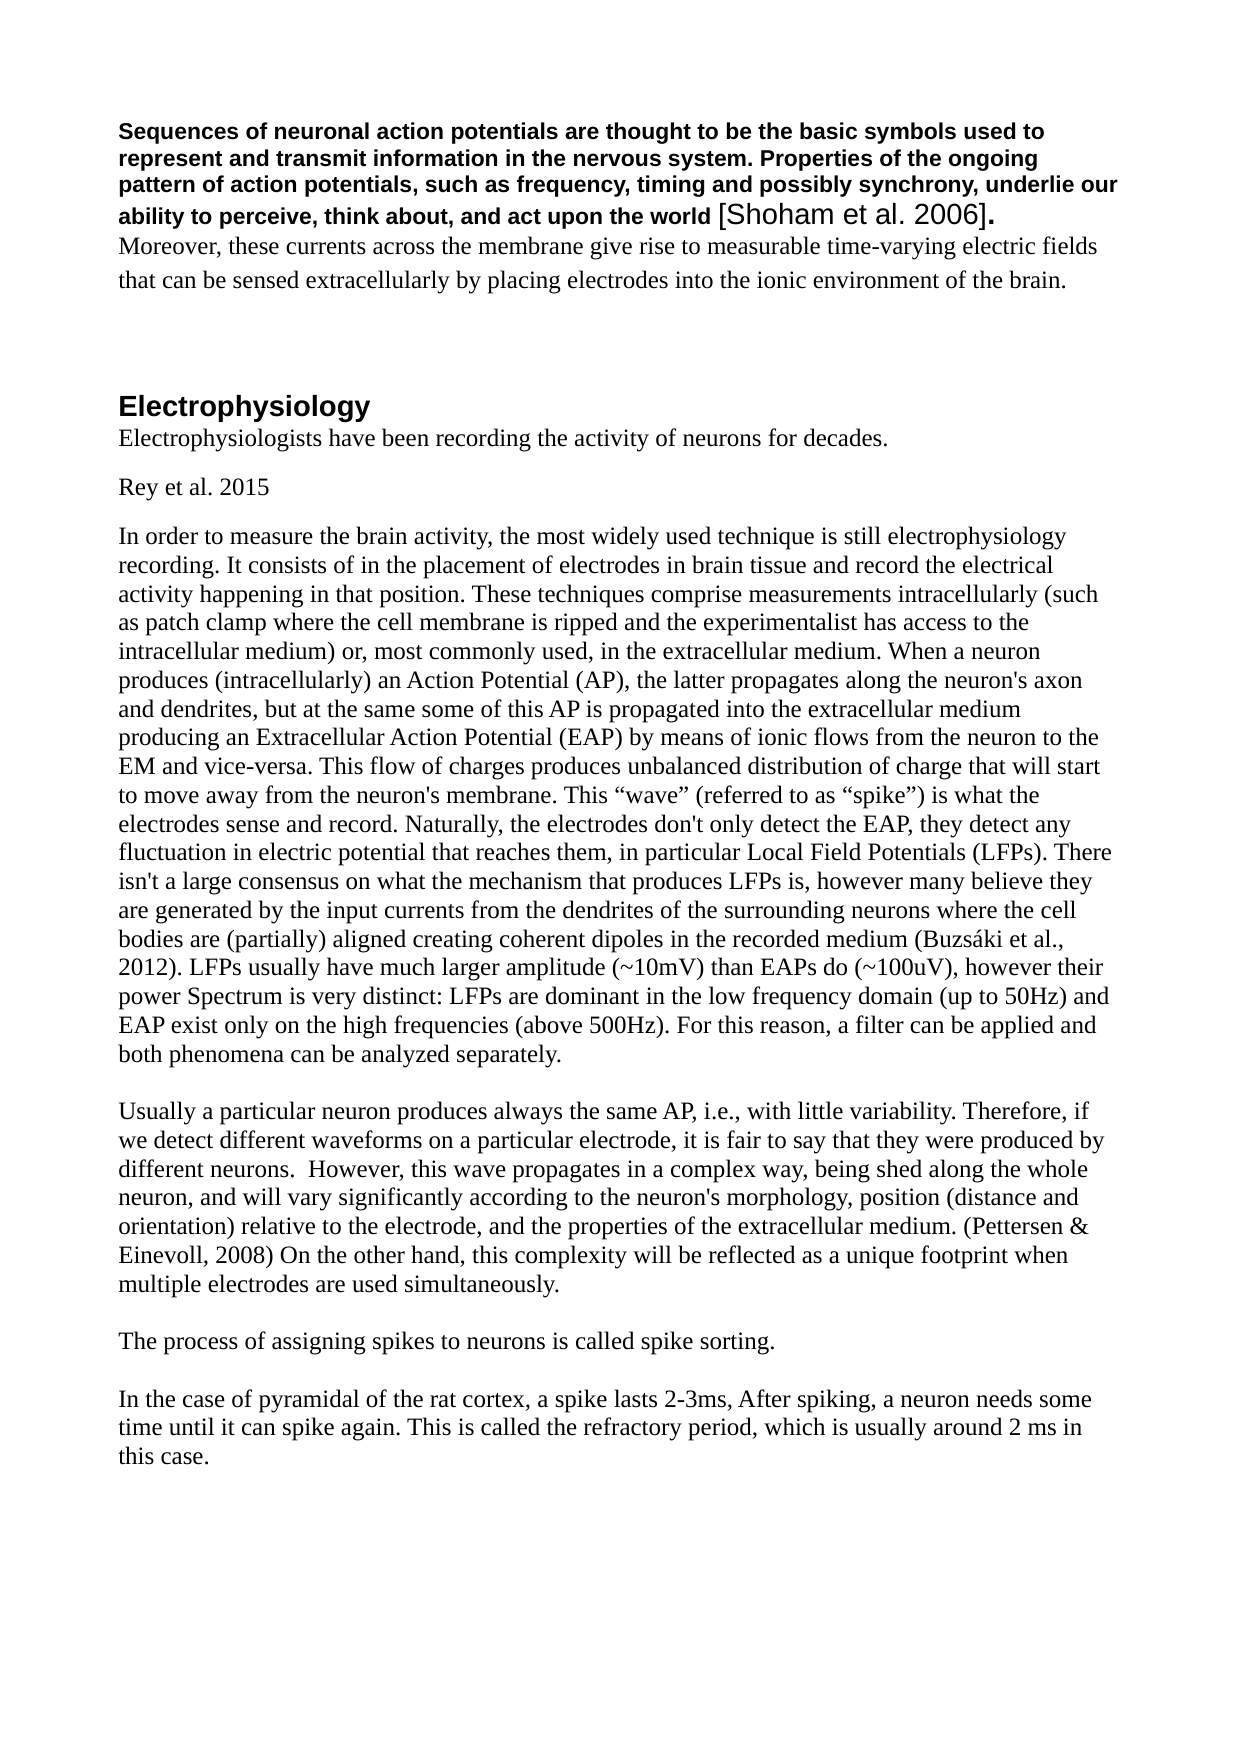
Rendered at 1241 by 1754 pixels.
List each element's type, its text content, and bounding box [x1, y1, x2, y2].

text The process of assigning spikes to neurons is called spike sorting. [118, 1326, 1122, 1355]
text Moreover, these currents across the membrane give rise to measurable time-varying electric fields that can be sensed extracellularly by placing electrodes into the ionic environment of the brain. [118, 231, 1122, 294]
text Rey et al. 2015 [118, 472, 1122, 501]
text In the case of pyramidal of the rat cortex, a spike lasts 2-3ms, After spiking, a neuron needs some time until it can spike again. This is called the refractory period, which is usually around 2 ms in this case. [118, 1384, 1122, 1470]
text Electrophysiologists have been recording the activity of neurons for decades. [118, 423, 1122, 452]
subtitle Sequences of neuronal action potentials are thought to be the basic symbols used to represent and transmit information in the nervous system. Properties of the ongoing pattern of action potentials, such as frequency, timing and possibly synchrony, underlie our ability to perceive, think about, and act upon the world [Shoham et al. 2006]. [118, 118, 1122, 231]
text Usually a particular neuron produces always the same AP, i.e., with little variability. Therefore, if we detect different waveforms on a particular electrode, it is fair to say that they were produced by different neurons. However, this wave propagates in a complex way, being shed along the whole neuron, and will vary significantly according to the neuron's morphology, position (distance and orientation) relative to the electrode, and the properties of the extracellular medium. (Pettersen & Einevoll, 2008) On the other hand, this complexity will be reflected as a unique footprint when multiple electrodes are used simultaneously. [118, 1096, 1122, 1297]
subtitle Electrophysiology [118, 389, 1122, 423]
text In order to measure the brain activity, the most widely used technique is still electrophysiology recording. It consists of in the placement of electrodes in brain tissue and record the electrical activity happening in that position. These techniques comprise measurements intracellularly (such as patch clamp where the cell membrane is ripped and the experimentalist has access to the intracellular medium) or, most commonly used, in the extracellular medium. When a neuron produces (intracellularly) an Action Potential (AP), the latter propagates along the neuron's axon and dendrites, but at the same some of this AP is propagated into the extracellular medium producing an Extracellular Action Potential (EAP) by means of ionic flows from the neuron to the EM and vice-versa. This flow of charges produces unbalanced distribution of charge that will start to move away from the neuron's membrane. This “wave” (referred to as “spike”) is what the electrodes sense and record. Naturally, the electrodes don't only detect the EAP, they detect any fluctuation in electric potential that reaches them, in particular Local Field Potentials (LFPs). There isn't a large consensus on what the mechanism that produces LFPs is, however many believe they are generated by the input currents from the dendrites of the surrounding neurons where the cell bodies are (partially) aligned creating coherent dipoles in the recorded medium (Buzsáki et al., 2012). LFPs usually have much larger amplitude (~10mV) than EAPs do (~100uV), however their power Spectrum is very distinct: LFPs are dominant in the low frequency domain (up to 50Hz) and EAP exist only on the high frequencies (above 500Hz). For this reason, a filter can be applied and both phenomena can be analyzed separately. [118, 521, 1122, 1067]
